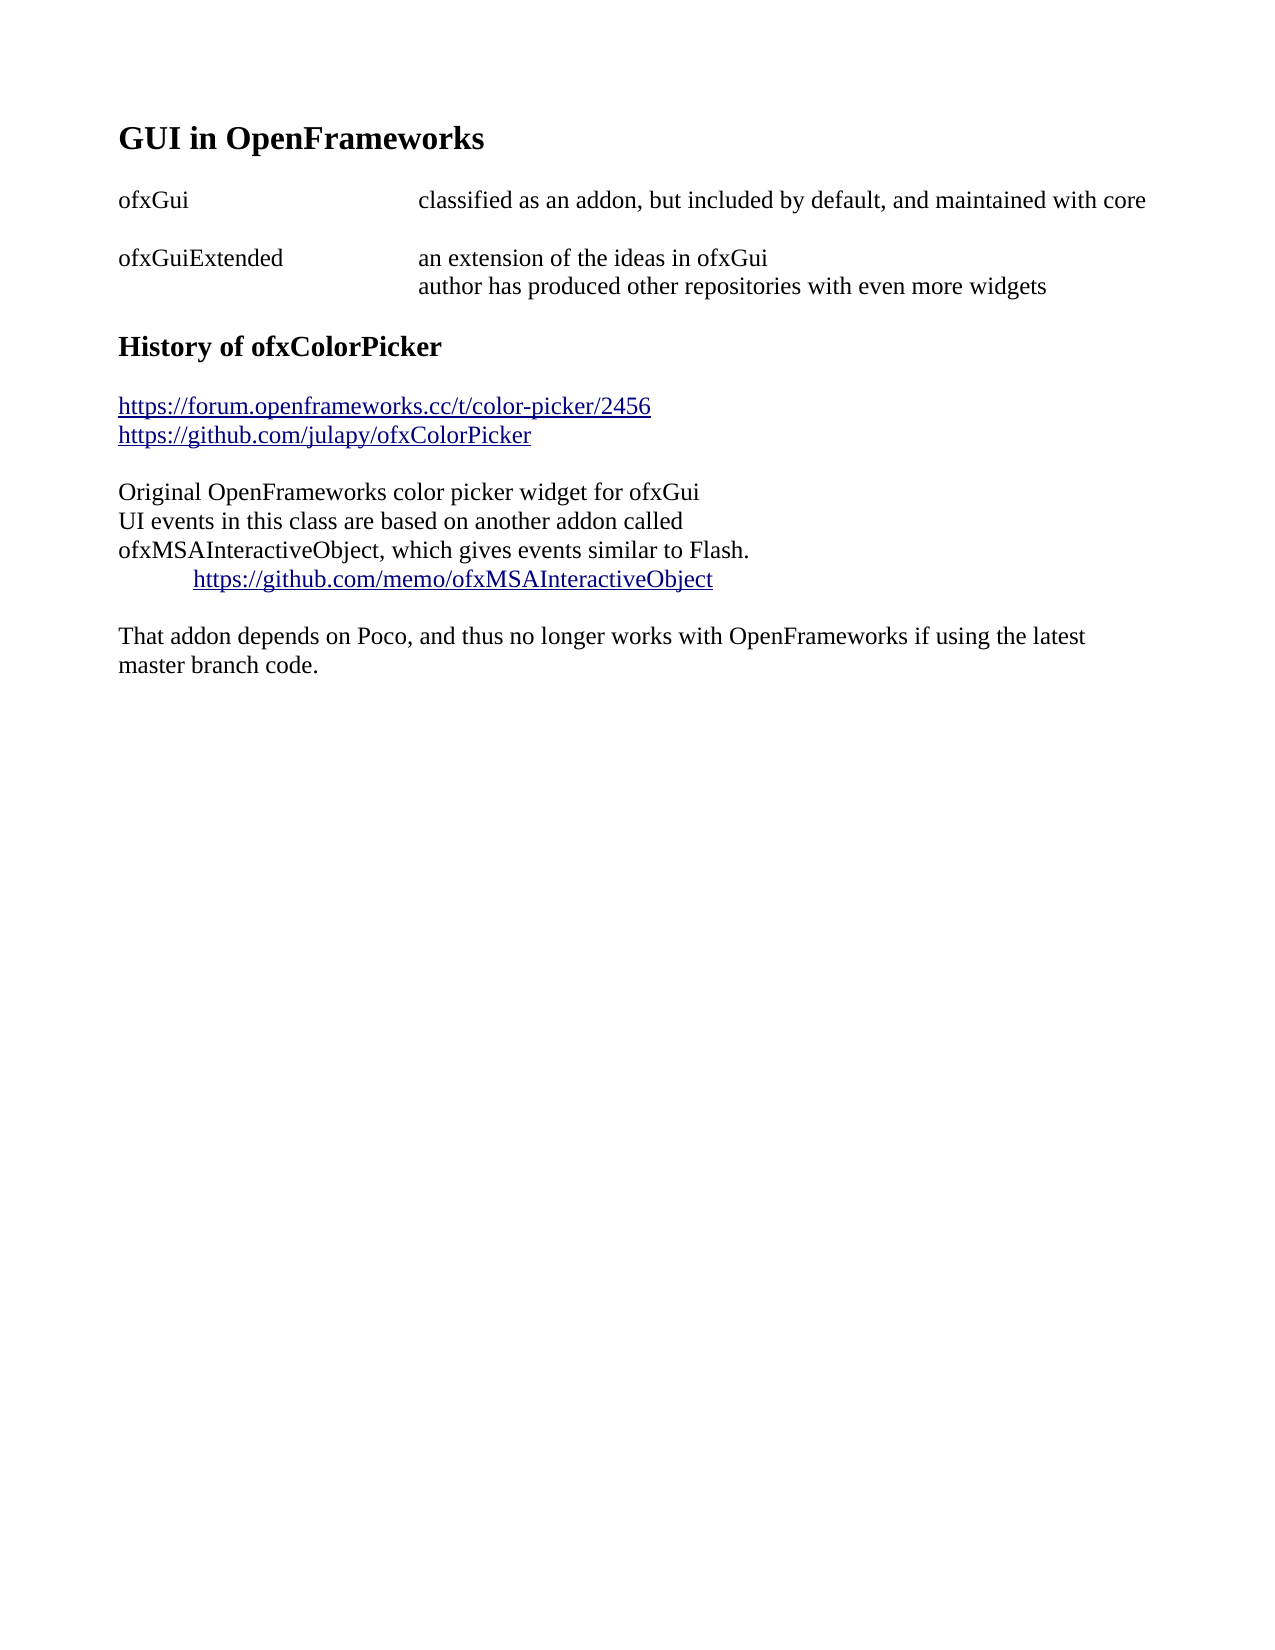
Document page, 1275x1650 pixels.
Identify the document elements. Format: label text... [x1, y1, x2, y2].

text GUI in OpenFrameworks [118, 118, 1157, 156]
text ofxMSAInteractiveObject, which gives events similar to Flash. [118, 535, 1157, 564]
text History of ofxColorPicker [118, 329, 1157, 362]
text https://forum.openframeworks.cc/t/color-picker/2456 [118, 391, 1157, 420]
text https://github.com/julapy/ofxColorPicker [118, 420, 1157, 449]
text ofxGuiExtended an extension of the ideas in ofxGui [118, 243, 1157, 271]
text https://github.com/memo/ofxMSAInteractiveObject [118, 564, 1157, 592]
text author has produced other repositories with even more widgets [118, 271, 1157, 300]
text ofxGui classified as an addon, but included by default, and maintained with core [118, 185, 1157, 214]
text That addon depends on Poco, and thus no longer works with OpenFrameworks if using the latest master branch code. [118, 621, 1157, 679]
text Original OpenFrameworks color picker widget for ofxGui UI events in this class are based on another addon called [118, 477, 1157, 535]
